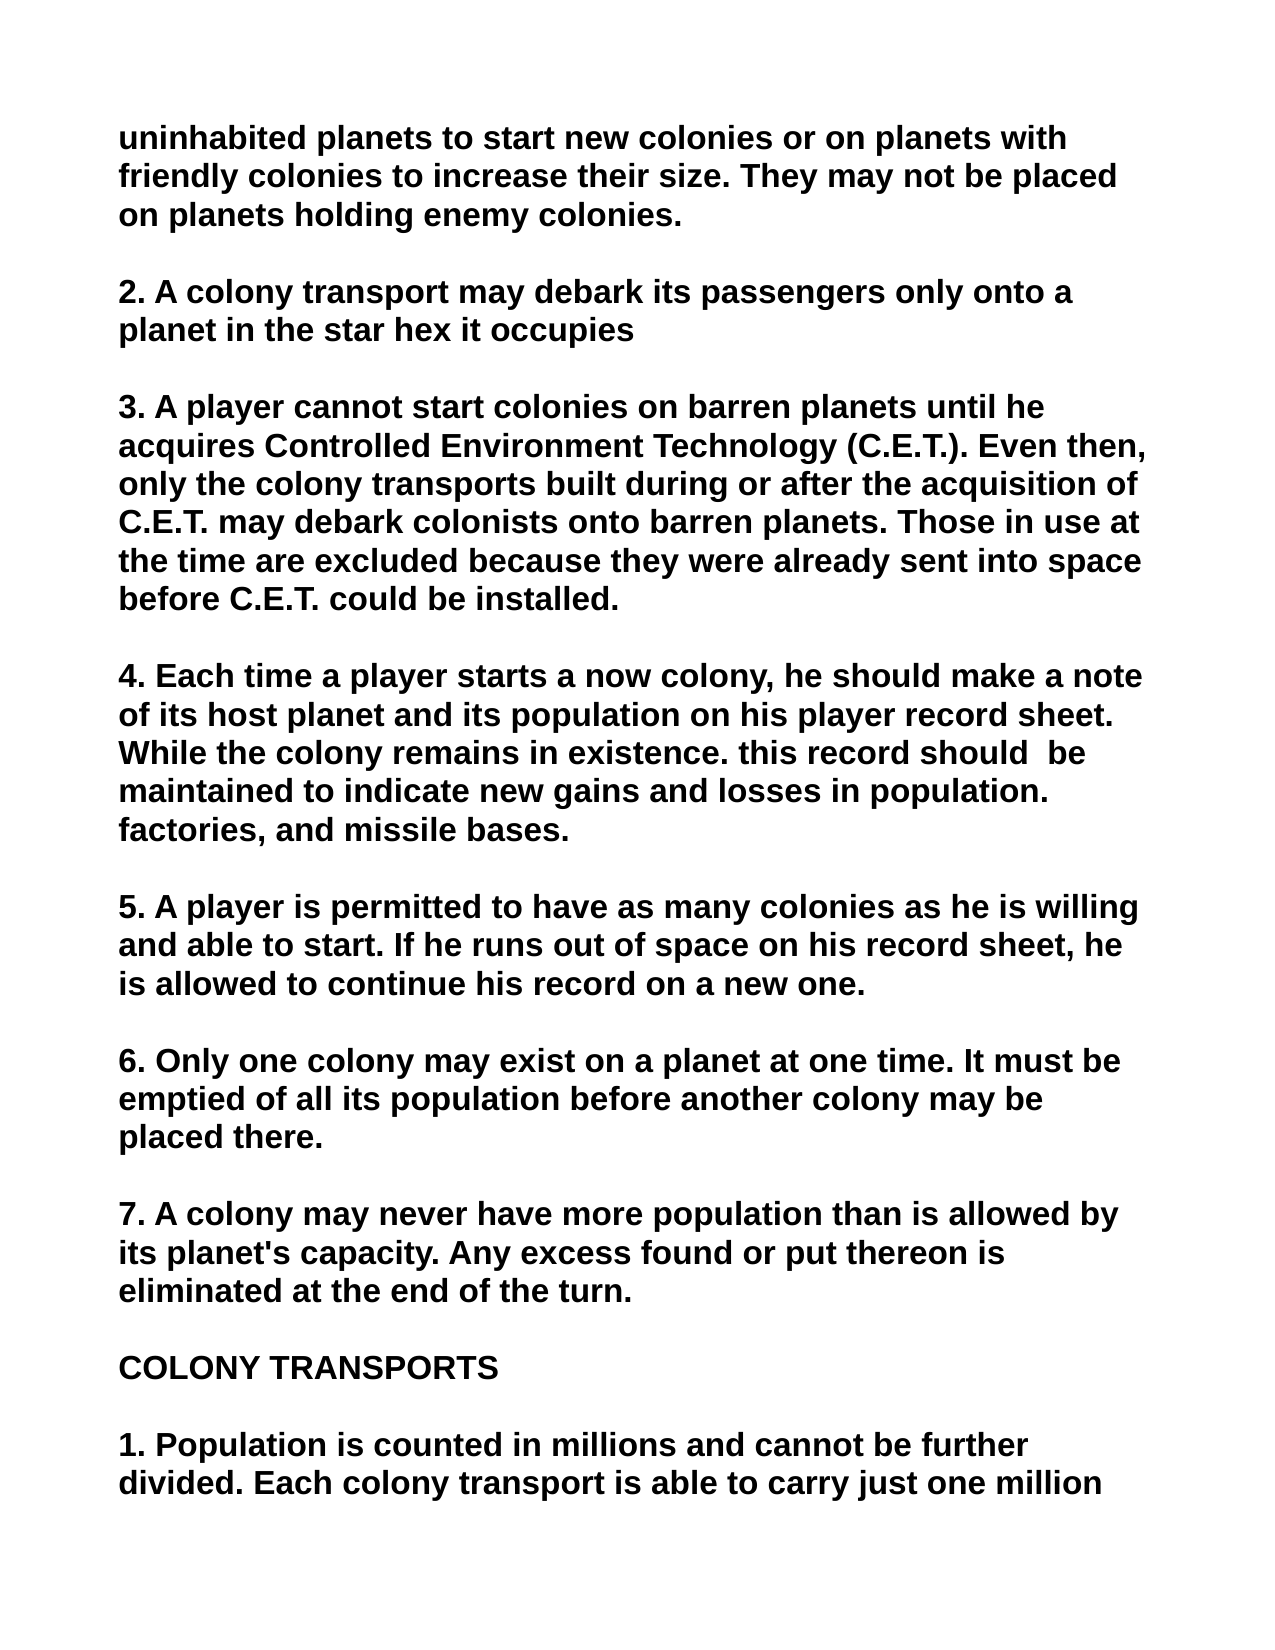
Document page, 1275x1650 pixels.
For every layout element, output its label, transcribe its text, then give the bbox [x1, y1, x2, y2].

text COLONY TRANSPORTS [118, 1348, 1157, 1387]
text friendly colonies to increase their size. They may not be placed on planets holding enemy colonies. [118, 157, 1157, 233]
text uninhabited planets to start new colonies or on planets with [118, 118, 1157, 157]
text factories, and missile bases. [118, 810, 1157, 848]
text 2. A colony transport may debark its passengers only onto a planet in the star hex it occupies [118, 272, 1157, 349]
text 7. A colony may never have more population than is allowed by its planet's capacity. Any excess found or put thereon is eliminated at the end of the turn. [118, 1194, 1157, 1310]
text 4. Each time a player starts a now colony, he should make a note of its host planet and its population on his player record sheet. While the colony remains in existence. this record should be maintained to indicate new gains and losses in population. [118, 656, 1157, 810]
text 1. Population is counted in millions and cannot be further divided. Each colony transport is able to carry just one million [118, 1425, 1157, 1502]
text 6. Only one colony may exist on a planet at one time. It must be emptied of all its population before another colony may be placed there. [118, 1041, 1157, 1156]
text 5. A player is permitted to have as many colonies as he is willing and able to start. If he runs out of space on his record sheet, he is allowed to continue his record on a new one. [118, 887, 1157, 1002]
text 3. A player cannot start colonies on barren planets until he acquires Controlled Environment Technology (C.E.T.). Even then, only the colony transports built during or after the acquisition of C.E.T. may debark colonists onto barren planets. Those in use at the time are excluded because they were already sent into space before C.E.T. could be installed. [118, 387, 1157, 618]
